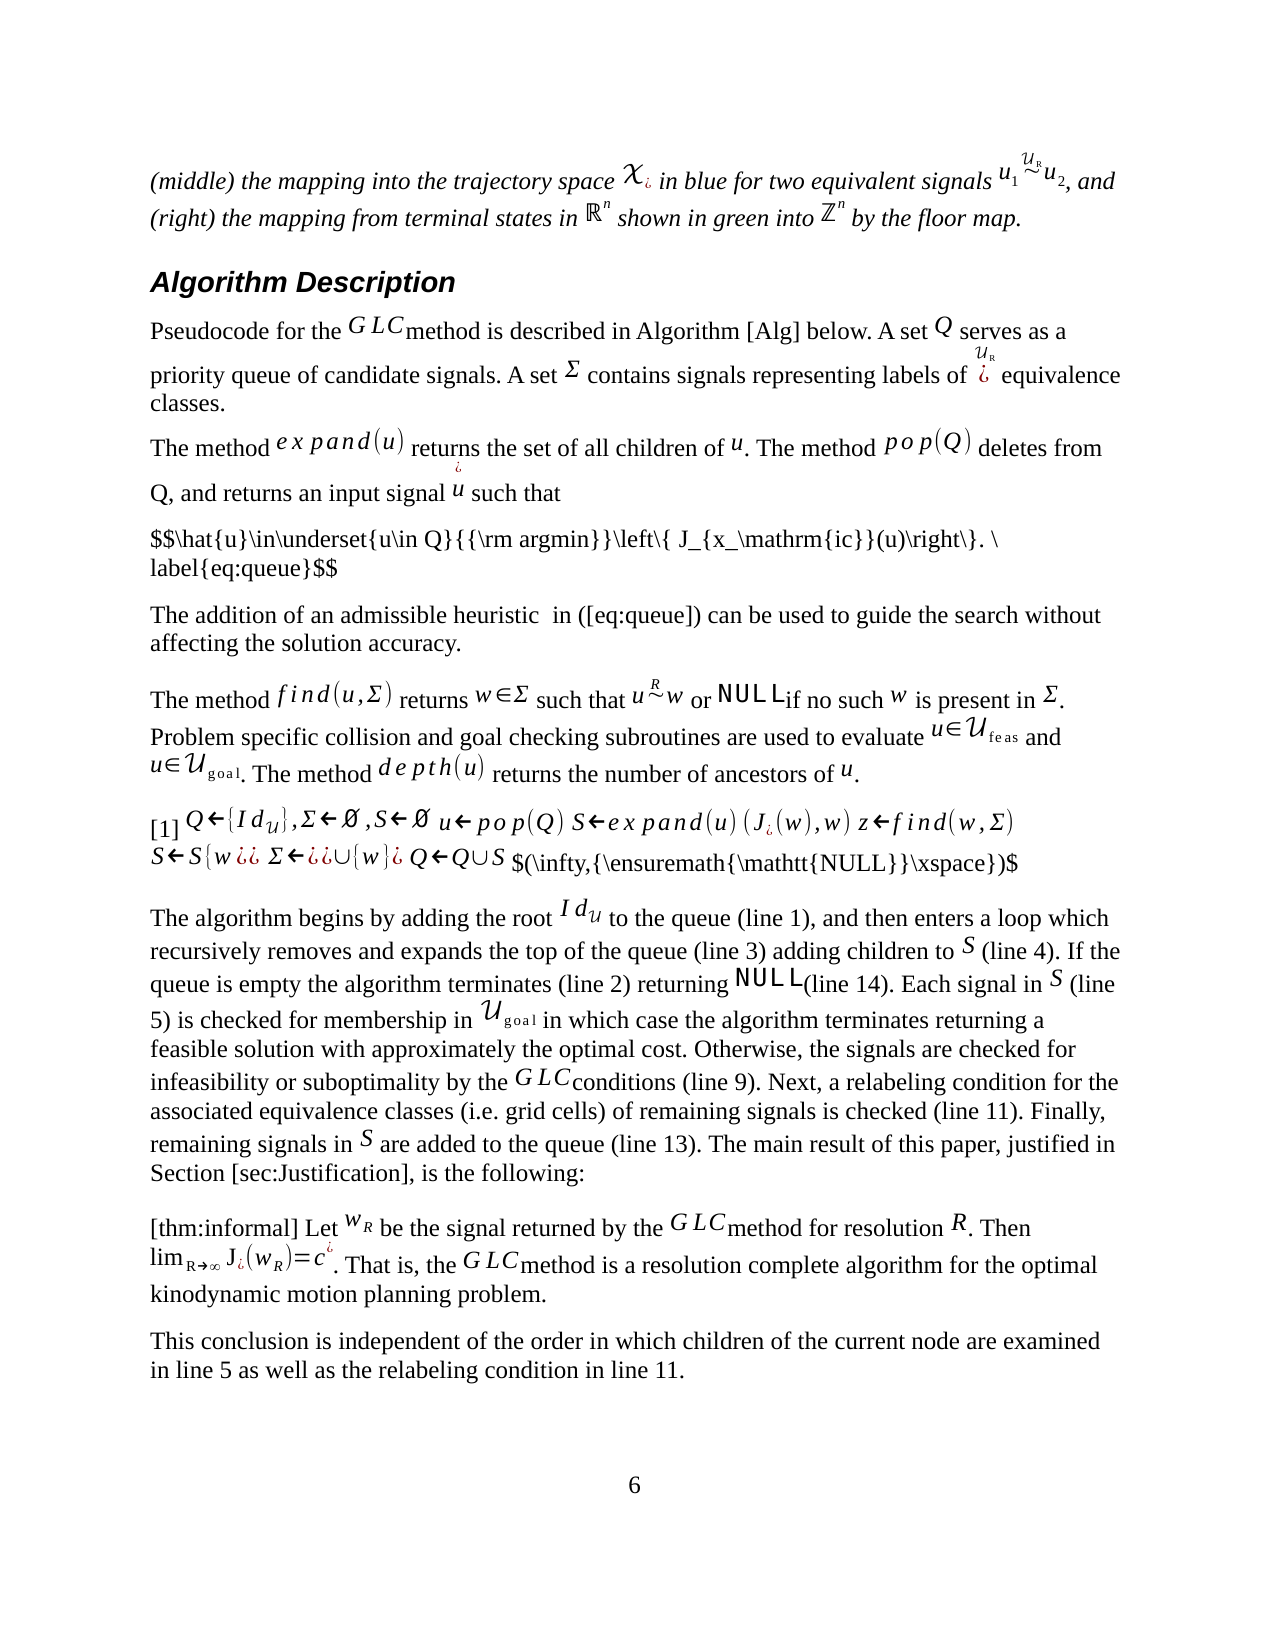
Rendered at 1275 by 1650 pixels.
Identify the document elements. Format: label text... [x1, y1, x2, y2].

text [thm:informal] Let be the signal returned by the method for resolution . Then . That is, the method is a resolution complete algorithm for the optimal kinodynamic motion planning problem. [150, 1204, 1125, 1308]
text The method returns such that or if no such is present in . Problem specific collision and goal checking subroutines are used to evaluate and . The method returns the number of ancestors of . [150, 675, 1125, 788]
text [1] $(\infty,{\ensuremath{\mathtt{NULL}}\xspace})$ [150, 806, 1125, 877]
text The algorithm begins by adding the root to the queue (line 1), and then enters a loop which recursively removes and expands the top of the queue (line 3) adding children to (line 4). If the queue is empty the algorithm terminates (line 2) returning (line 14). Each signal in (line 5) is checked for membership in in which case the algorithm terminates returning a feasible solution with approximately the optimal cost. Otherwise, the signals are checked for infeasibility or suboptimality by the conditions (line 9). Next, a relabeling condition for the associated equivalence classes (i.e. grid cells) of remaining signals is checked (line 11). Finally, remaining signals in are added to the queue (line 13). The main result of this paper, justified in Section [sec:Justification], is the following: [150, 895, 1125, 1187]
text [fig:intuition] Color coded depictions of: (left) a signal from with signals represented in red, (middle) the mapping into the trajectory space in blue for two equivalent signals , and (right) the mapping from terminal states in shown in green into by the floor map. [150, 150, 1125, 231]
text The addition of an admissible heuristic in ([eq:queue]) can be used to guide the search without affecting the solution accuracy. [150, 600, 1125, 657]
text $$\hat{u}\in\underset{u\in Q}{{\rm argmin}}\left\{ J_{x_\mathrm{ic}}(u)\right\}. \label{eq:queue}$$ [150, 524, 1125, 582]
text Pseudocode for the method is described in Algorithm [Alg] below. A set serves as a priority queue of candidate signals. A set contains signals representing labels of equivalence classes. [150, 311, 1125, 417]
text This conclusion is independent of the order in which children of the current node are examined in line 5 as well as the relabeling condition in line 11. [150, 1326, 1125, 1383]
text The method returns the set of all children of . The method deletes from Q, and returns an input signal such that [150, 426, 1125, 506]
subtitle Algorithm Description [150, 265, 1125, 299]
